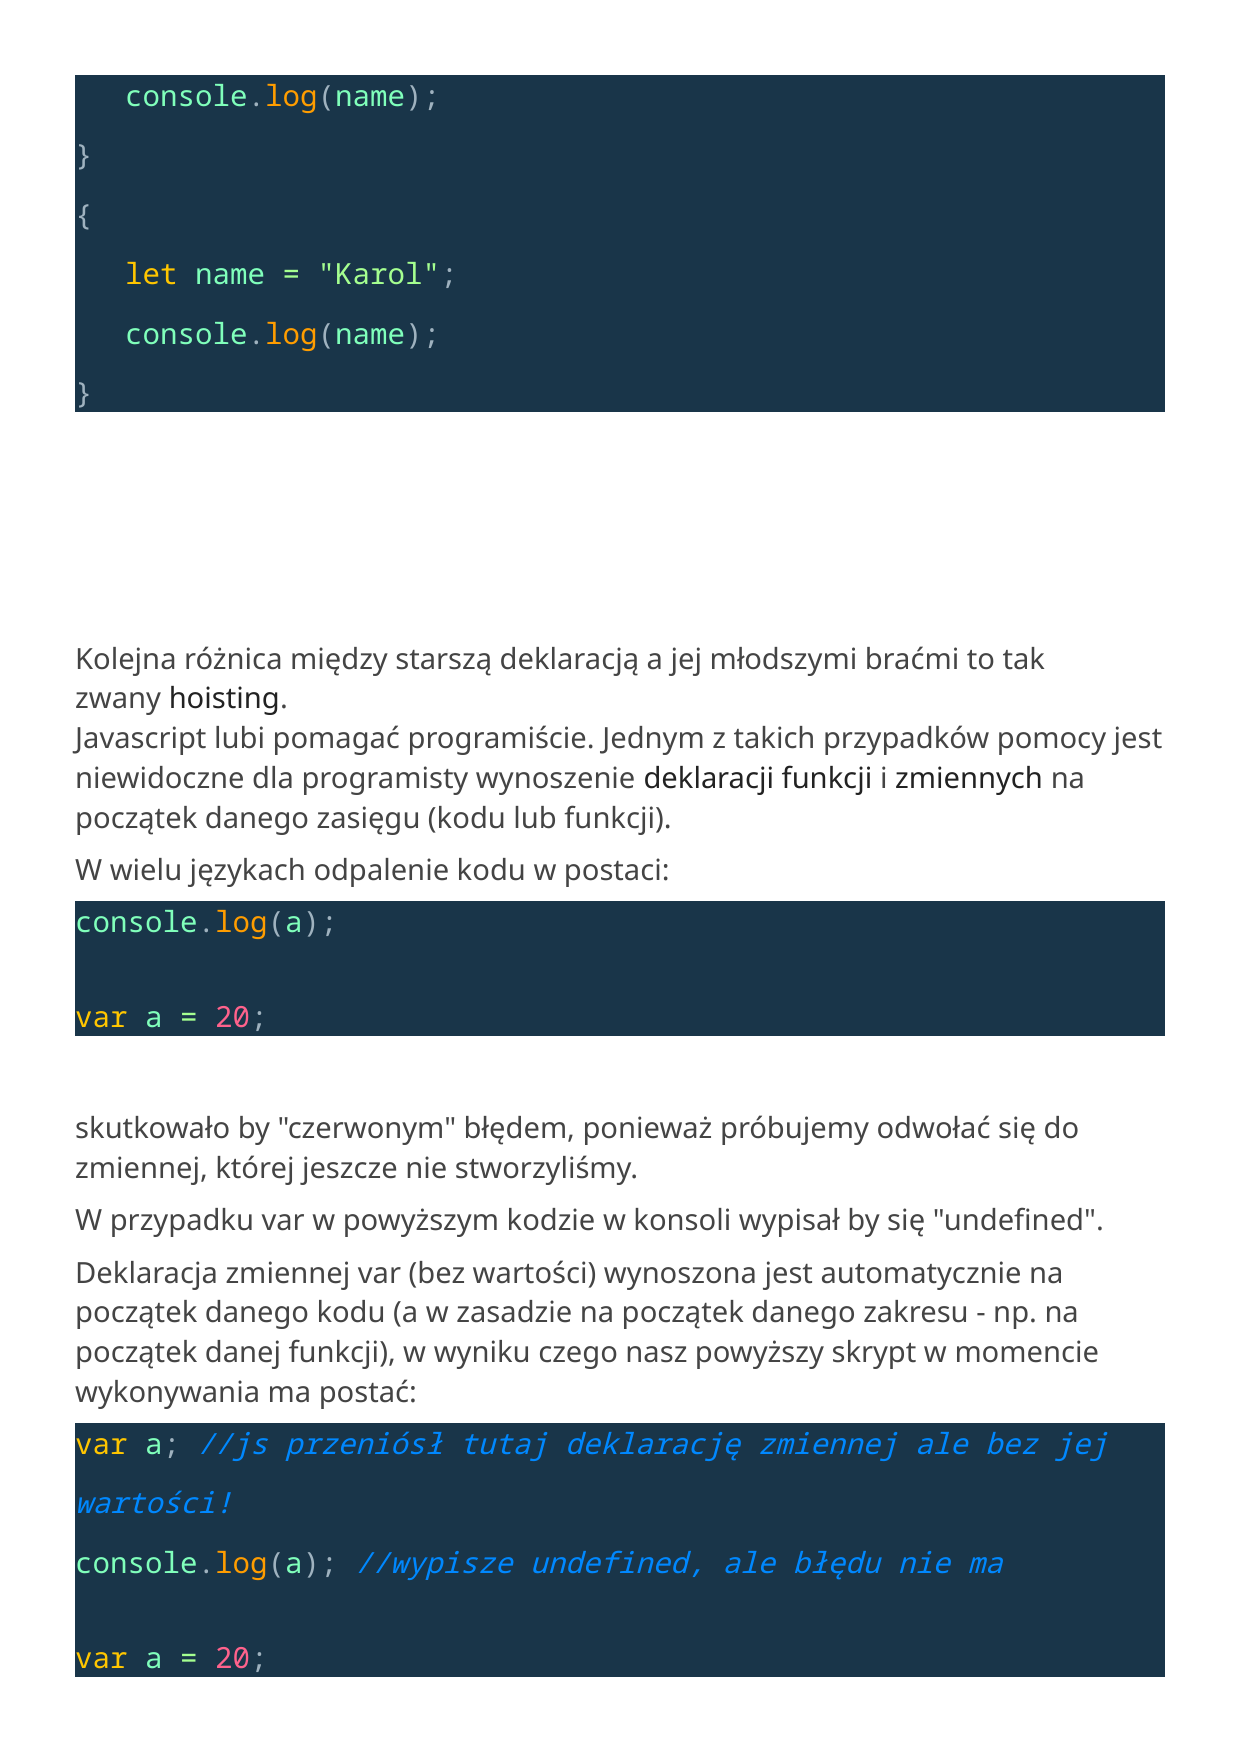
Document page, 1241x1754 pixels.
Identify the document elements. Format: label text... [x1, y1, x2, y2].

text var a = 20; [75, 996, 1165, 1036]
text var a = 20; [75, 1637, 1165, 1677]
text let name = "Karol"; [75, 253, 1165, 293]
text } [75, 372, 1165, 412]
text skutkowało by "czerwonym" błędem, ponieważ próbujemy odwołać się do zmiennej, której jeszcze nie stworzyliśmy. [75, 1108, 1165, 1187]
text W przypadku var w powyższym kodzie w konsoli wypisał by się "undefined". [75, 1200, 1165, 1239]
text console.log(a); //wypisze undefined, ale błędu nie ma [75, 1542, 1165, 1582]
text console.log(name); [75, 75, 1165, 115]
text var a; //js przeniósł tutaj deklarację zmiennej ale bez jej wartości! [75, 1423, 1165, 1522]
text W wielu językach odpalenie kodu w postaci: [75, 849, 1165, 889]
text console.log(a); [75, 901, 1165, 941]
text Kolejna różnica między starszą deklaracją a jej młodszymi braćmi to tak zwany hoisting. Javascript lubi pomagać programiście. Jednym z takich przypadków pomocy jest niewidoczne dla programisty wynoszenie deklaracji funkcji i zmiennych na początek danego zasięgu (kodu lub funkcji). [75, 638, 1165, 837]
text { [75, 194, 1165, 234]
text } [75, 134, 1165, 174]
text console.log(name); [75, 313, 1165, 353]
text Deklaracja zmiennej var (bez wartości) wynoszona jest automatycznie na początek danego kodu (a w zasadzie na początek danego zakresu - np. na początek danej funkcji), w wyniku czego nasz powyższy skrypt w momencie wykonywania ma postać: [75, 1252, 1165, 1411]
